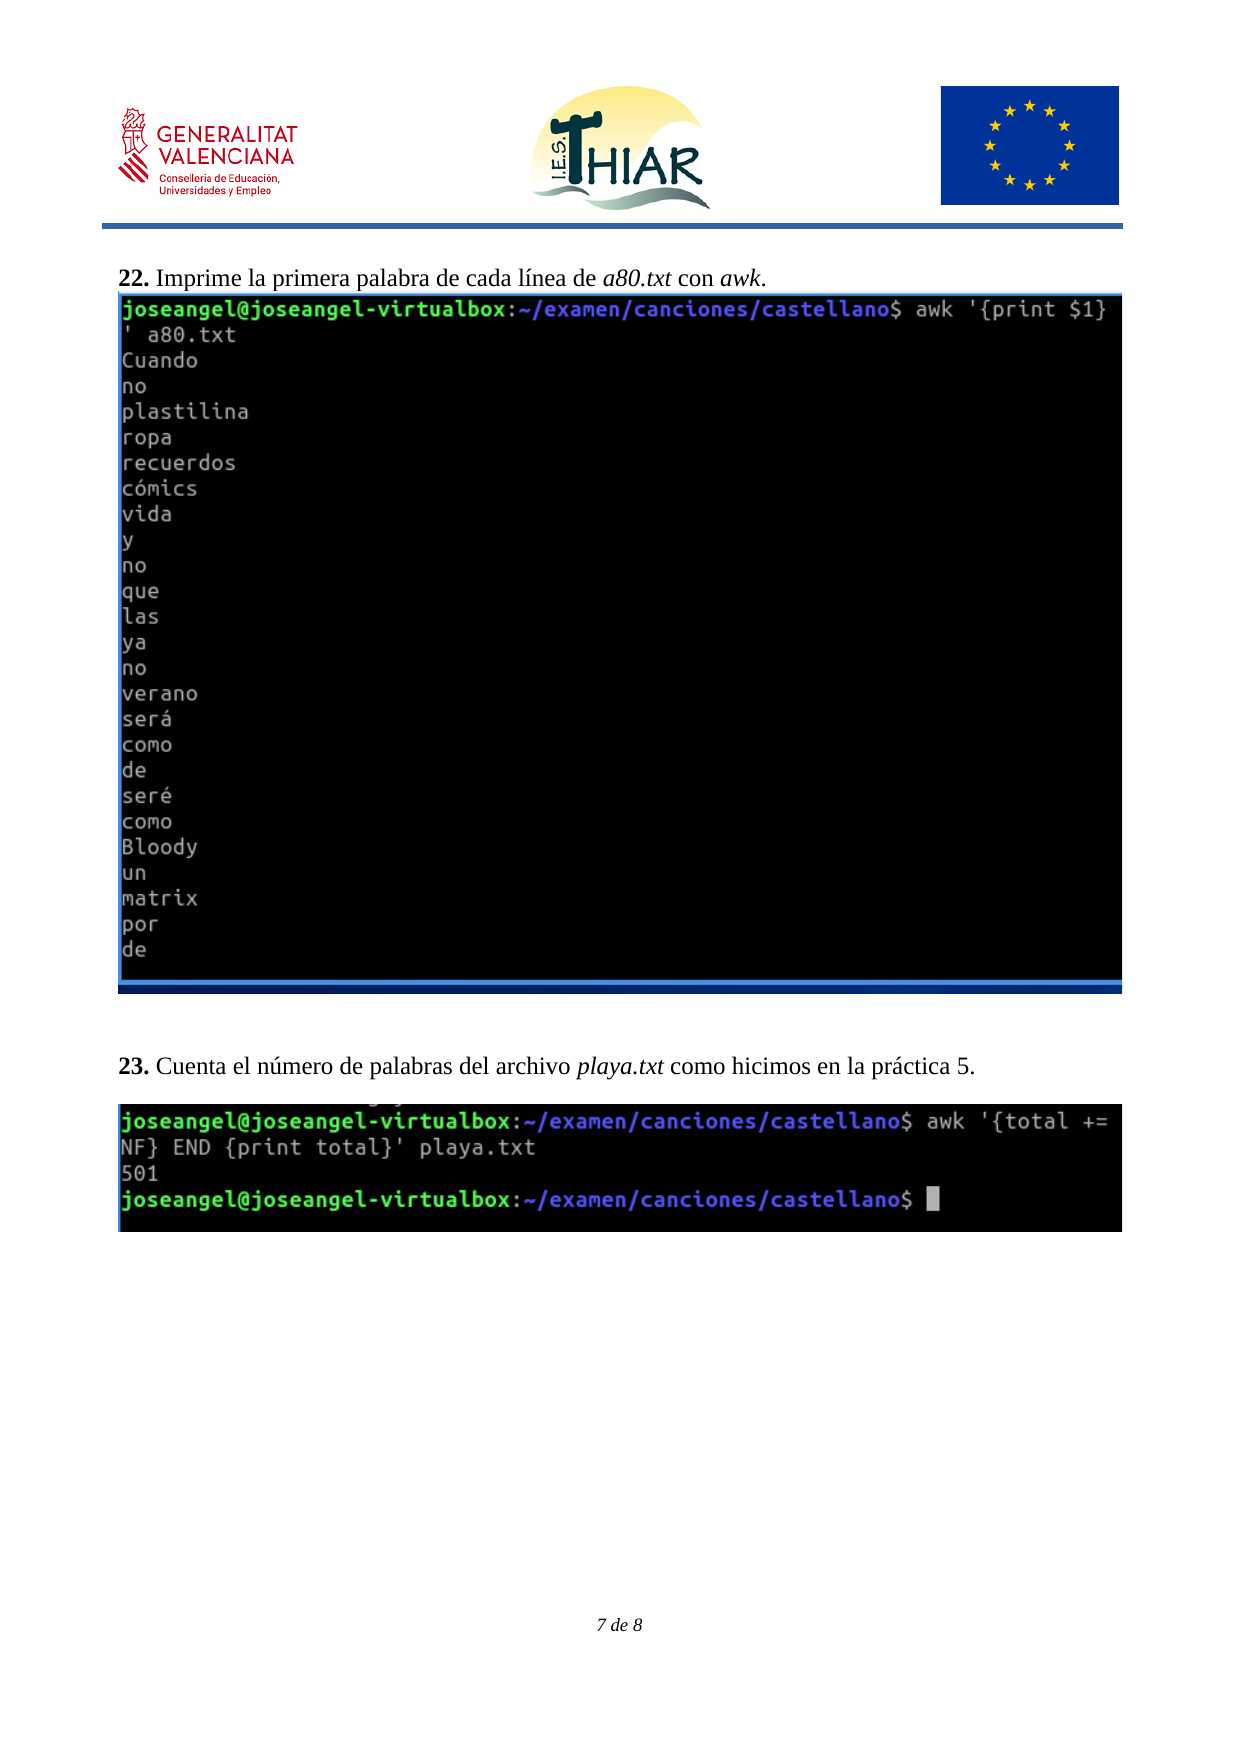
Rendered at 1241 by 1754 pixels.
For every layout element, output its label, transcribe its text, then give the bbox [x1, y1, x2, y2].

text 22. Imprime la primera palabra de cada línea de a80.txt con awk. [118, 263, 1122, 291]
text 23. Cuenta el número de palabras del archivo playa.txt como hicimos en la práctica 5. [118, 1051, 1122, 1080]
picture [112, 103, 308, 206]
picture [940, 86, 1119, 205]
picture [118, 291, 1123, 994]
picture [530, 86, 710, 210]
picture [118, 1104, 1123, 1232]
